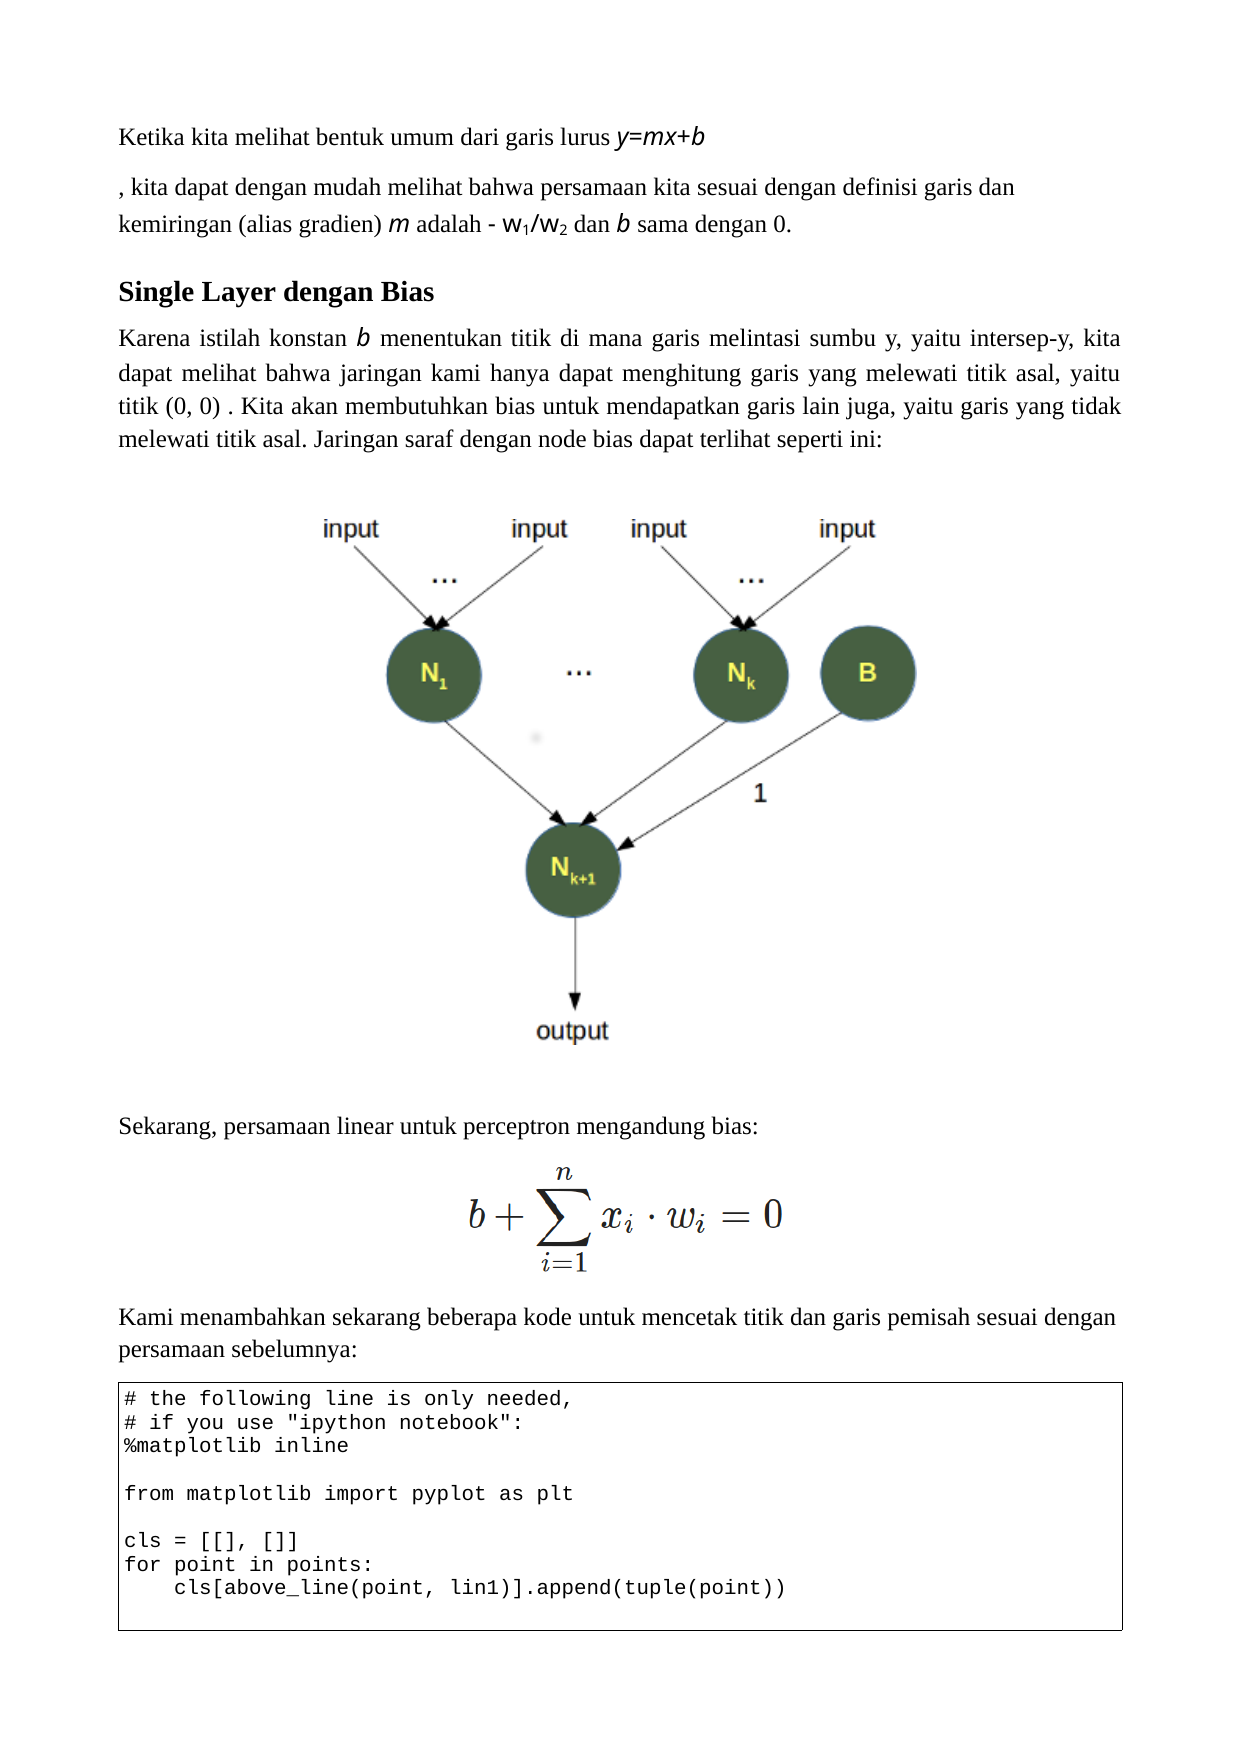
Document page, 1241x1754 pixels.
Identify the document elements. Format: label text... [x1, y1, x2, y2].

text Ketika kita melihat bentuk umum dari garis lurus y=mx+b [118, 118, 1122, 152]
text Karena istilah konstan b menentukan titik di mana garis melintasi sumbu y, yaitu intersep-y, kita dapat melihat bahwa jaringan kami hanya dapat menghitung garis yang melewati titik asal, yaitu titik (0, 0) . Kita akan membutuhkan bias untuk mendapatkan garis lain juga, yaitu garis yang tidak melewati titik asal. Jaringan saraf dengan node bias dapat terlihat seperti ini: [118, 320, 1122, 453]
text Sekarang, persamaan linear untuk perceptron mengandung bias: [118, 1111, 1122, 1140]
picture [439, 1158, 801, 1283]
text Kami menambahkan sekarang beberapa kode untuk mencetak titik dan garis pemisah sesuai dengan persamaan sebelumnya: [118, 1302, 1122, 1363]
picture [323, 519, 917, 1045]
table_header # the following line is only needed, # if you use "ipython notebook": %matplotlib inline from matplotlib import pyplot as plt cls = [[], []] for point in points: cls[above_line(point, lin1)].append(tuple(point)) [119, 1383, 1122, 1630]
text , kita dapat dengan mudah melihat bahwa persamaan kita sesuai dengan definisi garis dan kemiringan (alias gradien) m adalah - w1/w2 dan b sama dengan 0. [118, 172, 1122, 240]
subtitle Single Layer dengan Bias [118, 274, 1122, 308]
